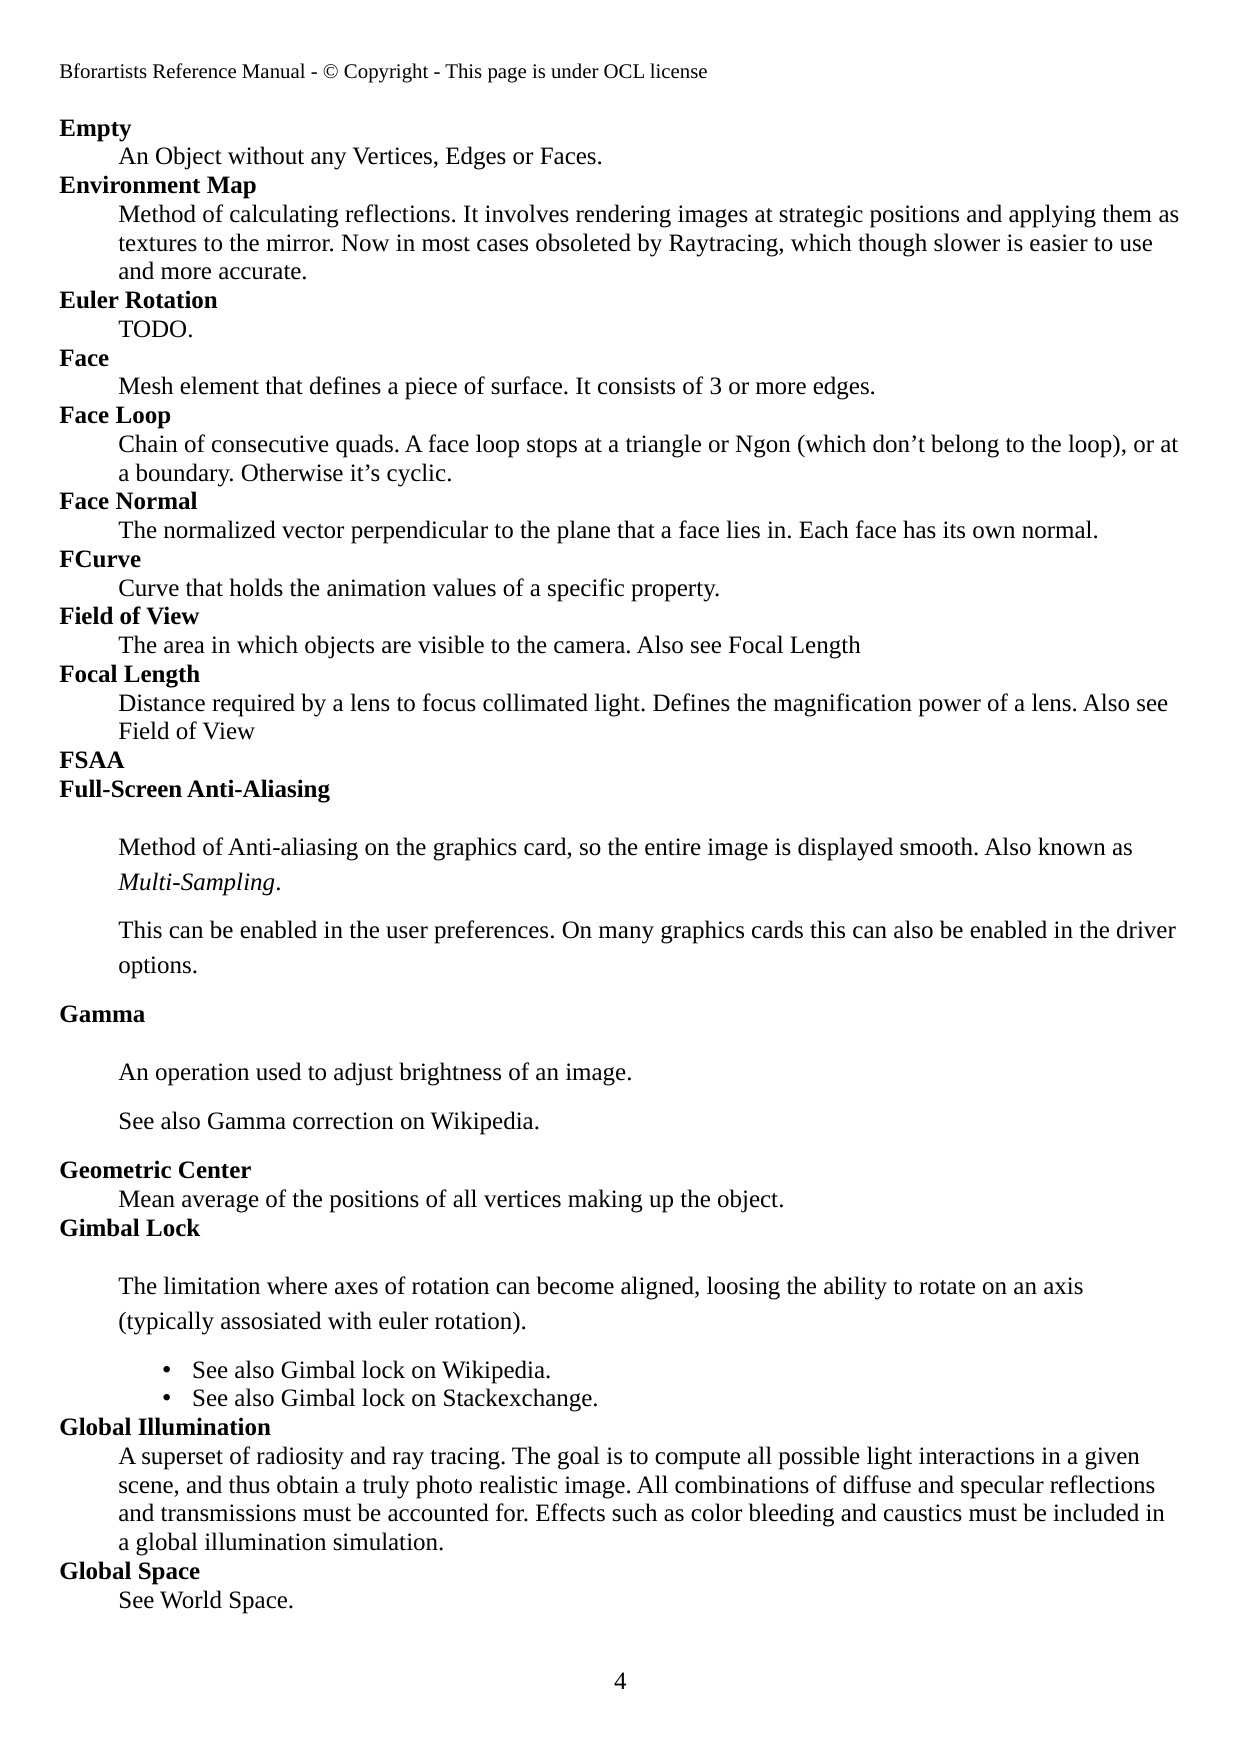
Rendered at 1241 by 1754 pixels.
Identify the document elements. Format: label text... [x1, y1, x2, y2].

list The normalized vector perpendicular to the plane that a face lies in. Each face has its own normal. [118, 515, 1181, 544]
subtitle Global Space [59, 1556, 1181, 1585]
list A superset of radiosity and ray tracing. The goal is to compute all possible light interactions in a given scene, and thus obtain a truly photo realistic image. All combinations of diffuse and specular reflections and transmissions must be accounted for. Effects such as color bleeding and caustics must be included in a global illumination simulation. [118, 1441, 1181, 1556]
list Distance required by a lens to focus collimated light. Defines the magnification power of a lens. Also see Field of View [118, 688, 1181, 745]
list See also Gimbal lock on Wikipedia. [162, 1355, 1181, 1383]
subtitle Empty [59, 113, 1181, 141]
subtitle Face Normal [59, 486, 1181, 515]
list An Object without any Vertices, Edges or Faces. [118, 141, 1181, 170]
list Chain of consecutive quads. A face loop stops at a triangle or Ngon (which don’t belong to the loop), or at a boundary. Otherwise it’s cyclic. [118, 429, 1181, 486]
list TODO. [118, 314, 1181, 343]
text See also Gamma correction on Wikipedia. [118, 1106, 1181, 1135]
list Curve that holds the animation values of a specific property. [118, 573, 1181, 601]
subtitle Focal Length [59, 659, 1181, 688]
subtitle FCurve [59, 544, 1181, 573]
text An operation used to adjust brightness of an image. [118, 1057, 1181, 1086]
subtitle Gamma [59, 999, 1181, 1028]
list Mesh element that defines a piece of surface. It consists of 3 or more edges. [118, 371, 1181, 400]
subtitle Face [59, 343, 1181, 371]
list Method of calculating reflections. It involves rendering images at strategic positions and applying them as textures to the mirror. Now in most cases obsoleted by Raytracing, which though slower is easier to use and more accurate. [118, 199, 1181, 285]
text This can be enabled in the user preferences. On many graphics cards this can also be enabled in the driver options. [118, 916, 1181, 979]
subtitle Face Loop [59, 400, 1181, 429]
subtitle Global Illumination [59, 1412, 1181, 1441]
subtitle Field of View [59, 601, 1181, 630]
list The area in which objects are visible to the camera. Also see Focal Length [118, 630, 1181, 659]
text Method of Anti-aliasing on the graphics card, so the entire image is displayed smooth. Also known as Multi-Sampling. [118, 832, 1181, 895]
list See World Space. [118, 1585, 1181, 1613]
subtitle Environment Map [59, 170, 1181, 199]
list See also Gimbal lock on Stackexchange. [162, 1383, 1181, 1412]
subtitle Gimbal Lock [59, 1213, 1181, 1242]
subtitle Geometric Center [59, 1156, 1181, 1184]
list Mean average of the positions of all vertices making up the object. [118, 1184, 1181, 1213]
subtitle Euler Rotation [59, 285, 1181, 314]
text The limitation where axes of rotation can become aligned, loosing the ability to rotate on an axis (typically assosiated with euler rotation). [118, 1271, 1181, 1334]
subtitle FSAA Full-Screen Anti-Aliasing [59, 745, 1181, 803]
